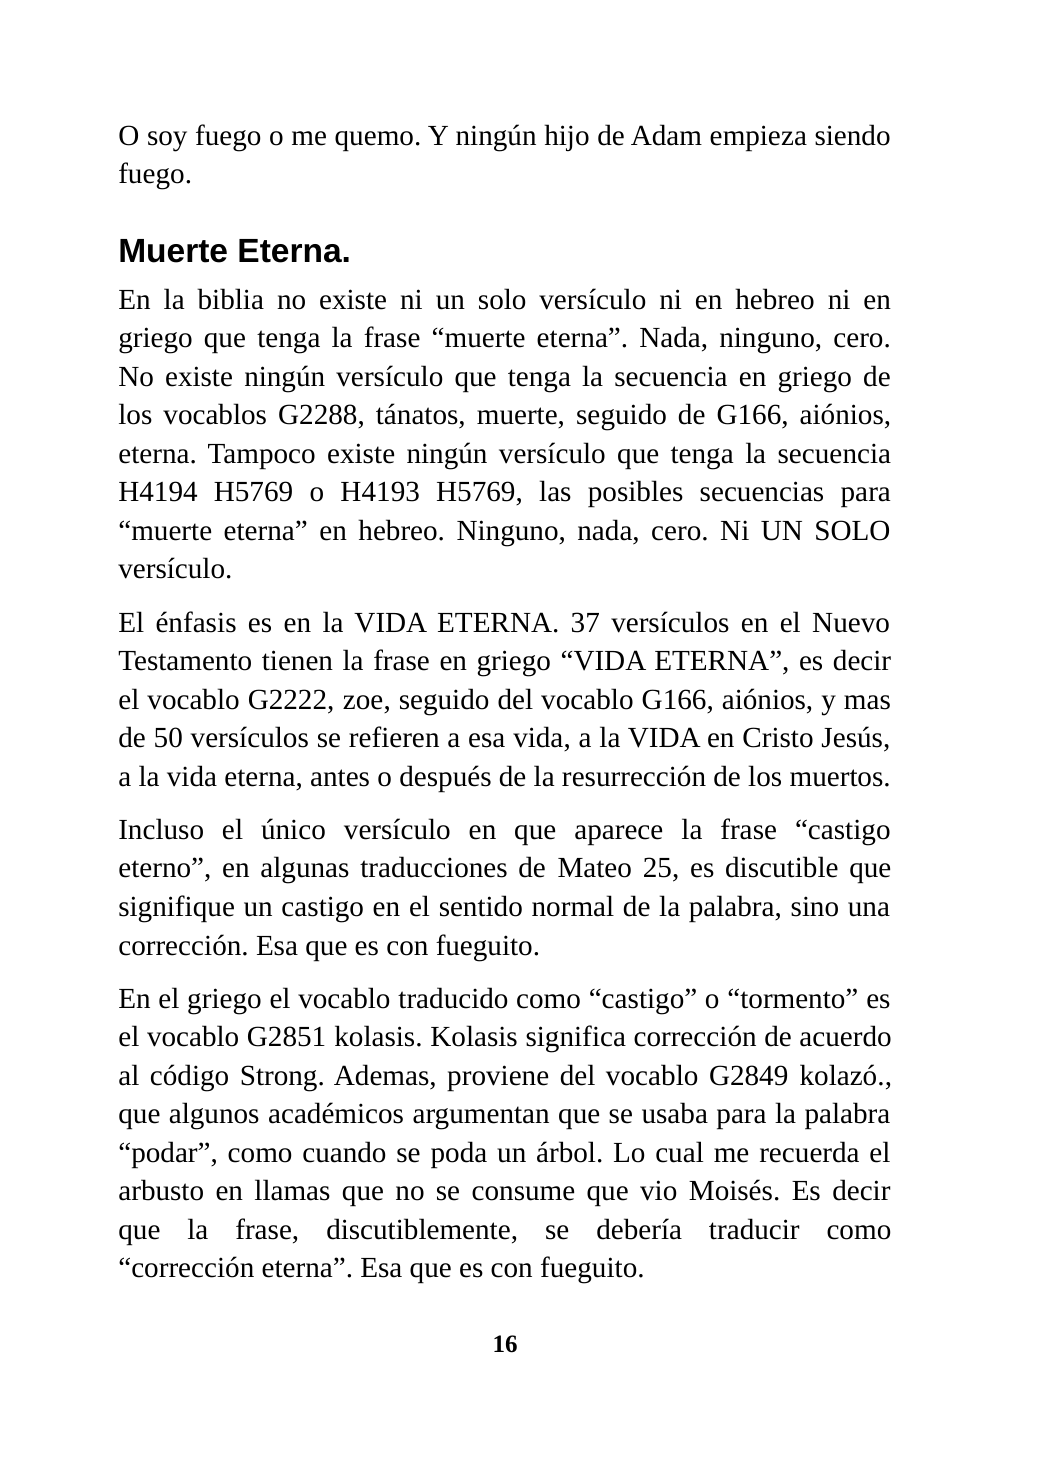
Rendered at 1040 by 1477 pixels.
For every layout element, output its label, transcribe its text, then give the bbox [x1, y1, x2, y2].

text En el griego el vocablo traducido como “castigo” o “tormento” es el vocablo G2851 kolasis. Kolasis significa corrección de acuerdo al código Strong. Ademas, proviene del vocablo G2849 kolazó., que algunos académicos argumentan que se usaba para la palabra “podar”, como cuando se poda un árbol. Lo cual me recuerda el arbusto en llamas que no se consume que vio Moisés. Es decir que la frase, discutiblemente, se debería traducir como “corrección eterna”. Esa que es con fueguito. [118, 981, 892, 1284]
subtitle Muerte Eterna. [118, 231, 892, 269]
text El énfasis es en la VIDA ETERNA. 37 versículos en el Nuevo Testamento tienen la frase en griego “VIDA ETERNA”, es decir el vocablo G2222, zoe, seguido del vocablo G166, aiónios, y mas de 50 versículos se refieren a esa vida, a la VIDA en Cristo Jesús, a la vida eterna, antes o después de la resurrección de los muertos. [118, 605, 892, 792]
text En la biblia no existe ni un solo versículo ni en hebreo ni en griego que tenga la frase “muerte eterna”. Nada, ninguno, cero. No existe ningún versículo que tenga la secuencia en griego de los vocablos G2288, tánatos, muerte, seguido de G166, aiónios, eterna. Tampoco existe ningún versículo que tenga la secuencia H4194 H5769 o H4193 H5769, las posibles secuencias para “muerte eterna” en hebreo. Ninguno, nada, cero. Ni UN SOLO versículo. [118, 282, 892, 585]
text O soy fuego o me quemo. Y ningún hijo de Adam empieza siendo fuego. [118, 118, 892, 190]
text Incluso el único versículo en que aparece la frase “castigo eterno”, en algunas traducciones de Mateo 25, es discutible que signifique un castigo en el sentido normal de la palabra, sino una corrección. Esa que es con fueguito. [118, 812, 892, 961]
